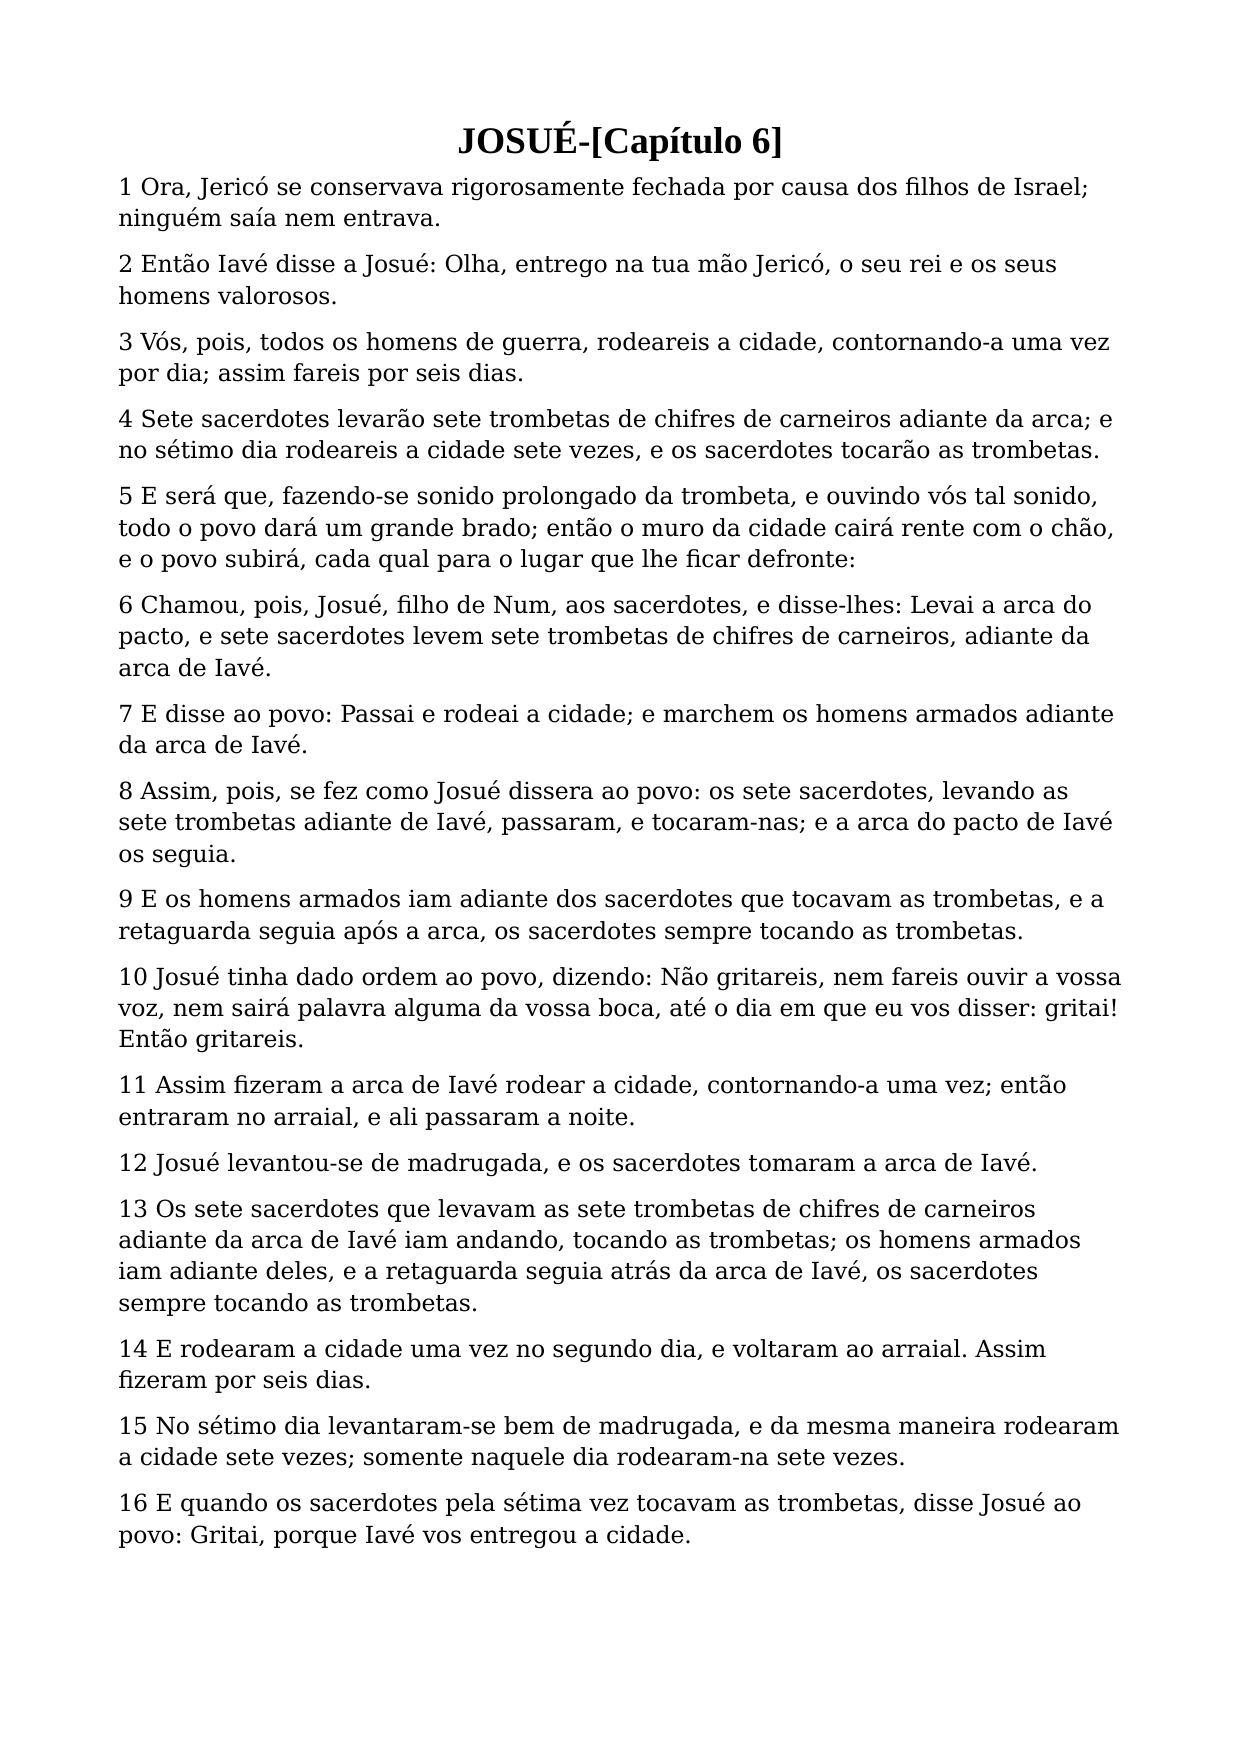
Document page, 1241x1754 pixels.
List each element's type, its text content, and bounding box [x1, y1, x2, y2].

text 3 Vós, pois, todos os homens de guerra, rodeareis a cidade, contornando-a uma vez por dia; assim fareis por seis dias. [118, 328, 1122, 387]
text 15 No sétimo dia levantaram-se bem de madrugada, e da mesma maneira rodearam a cidade sete vezes; somente naquele dia rodearam-na sete vezes. [118, 1413, 1122, 1471]
text 7 E disse ao povo: Passai e rodeai a cidade; e marchem os homens armados adiante da arca de Iavé. [118, 700, 1122, 759]
text 16 E quando os sacerdotes pela sétima vez tocavam as trombetas, disse Josué ao povo: Gritai, porque Iavé vos entregou a cidade. [118, 1490, 1122, 1548]
text 11 Assim fizeram a arca de Iavé rodear a cidade, contornando-a uma vez; então entraram no arraial, e ali passaram a noite. [118, 1072, 1122, 1131]
text 12 Josué levantou-se de madrugada, e os sacerdotes tomaram a arca de Iavé. [118, 1149, 1122, 1177]
text 8 Assim, pois, se fez como Josué dissera ao povo: os sete sacerdotes, levando as sete trombetas adiante de Iavé, passaram, e tocaram-nas; e a arca do pacto de Iavé os seguia. [118, 777, 1122, 867]
text 5 E será que, fazendo-se sonido prolongado da trombeta, e ouvindo vós tal sonido, todo o povo dará um grande brado; então o muro da cidade cairá rente com o chão, e o povo subirá, cada qual para o lugar que lhe ficar defronte: [118, 483, 1122, 573]
text 4 Sete sacerdotes levarão sete trombetas de chifres de carneiros adiante da arca; e no sétimo dia rodeareis a cidade sete vezes, e os sacerdotes tocarão as trombetas. [118, 406, 1122, 464]
text 13 Os sete sacerdotes que levavam as sete trombetas de chifres de carneiros adiante da arca de Iavé iam andando, tocando as trombetas; os homens armados iam adiante deles, e a retaguarda seguia atrás da arca de Iavé, os sacerdotes sempre tocando as trombetas. [118, 1195, 1122, 1317]
subtitle JOSUÉ-[Capítulo 6] [118, 118, 1122, 161]
text 2 Então Iavé disse a Josué: Olha, entrego na tua mão Jericó, o seu rei e os seus homens valorosos. [118, 251, 1122, 310]
text 1 Ora, Jericó se conservava rigorosamente fechada por causa dos filhos de Israel; ninguém saía nem entrava. [118, 174, 1122, 232]
text 14 E rodearam a cidade uma vez no segundo dia, e voltaram ao arraial. Assim fizeram por seis dias. [118, 1335, 1122, 1394]
text 10 Josué tinha dado ordem ao povo, dizendo: Não gritareis, nem fareis ouvir a vossa voz, nem sairá palavra alguma da vossa boca, até o dia em que eu vos disser: gritai! Então gritareis. [118, 963, 1122, 1053]
text 9 E os homens armados iam adiante dos sacerdotes que tocavam as trombetas, e a retaguarda seguia após a arca, os sacerdotes sempre tocando as trombetas. [118, 886, 1122, 945]
text 6 Chamou, pois, Josué, filho de Num, aos sacerdotes, e disse-lhes: Levai a arca do pacto, e sete sacerdotes levem sete trombetas de chifres de carneiros, adiante da arca de Iavé. [118, 592, 1122, 682]
